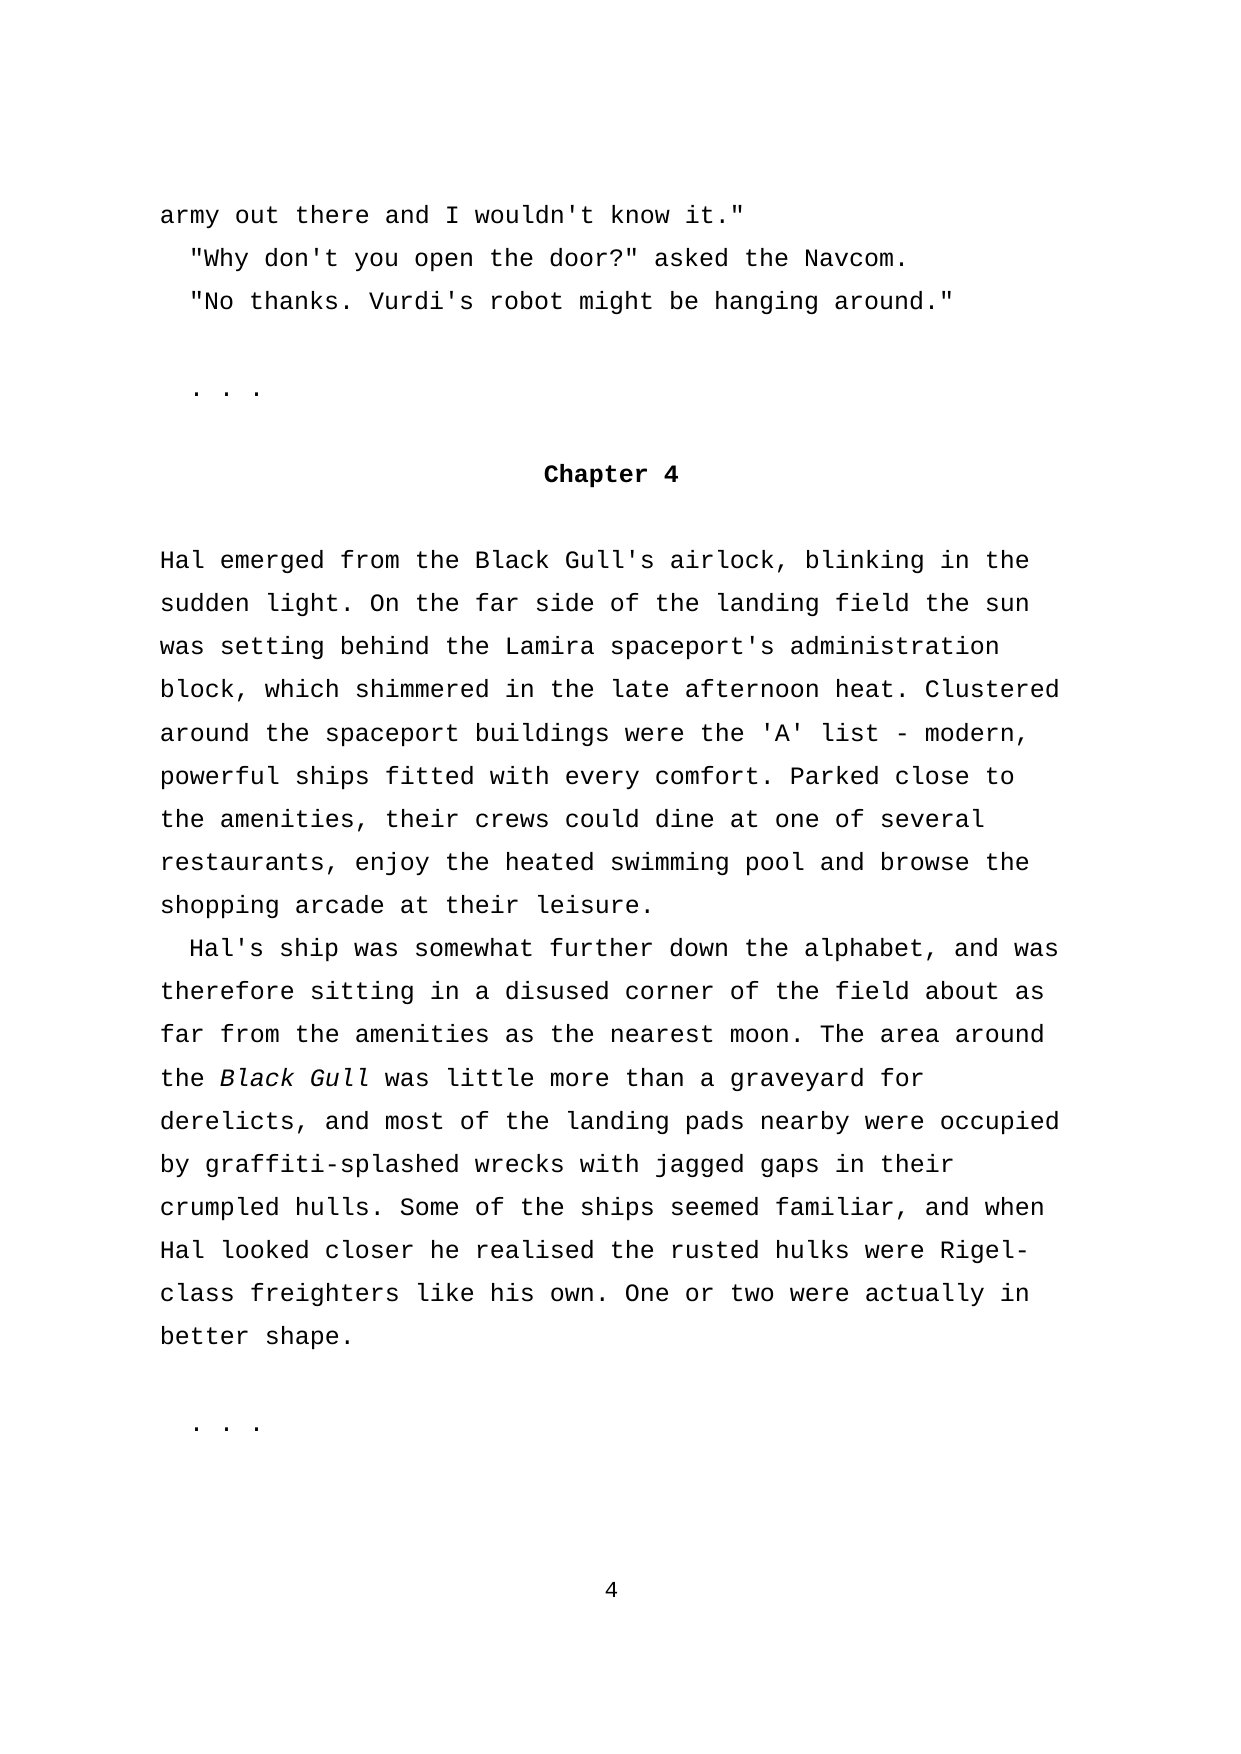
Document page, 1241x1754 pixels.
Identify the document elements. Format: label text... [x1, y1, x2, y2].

text Hal emerged from the Black Gull's airlock, blinking in the sudden light. On the far side of the landing field the sun was setting behind the Lamira spaceport's administration block, which shimmered in the late afternoon heat. Clustered around the spaceport buildings were the 'A' list - modern, powerful ships fitted with every comfort. Parked close to the amenities, their crews could dine at one of several restaurants, enjoy the heated swimming pool and browse the shopping arcade at their leisure. [159, 534, 1063, 922]
text "Why don't you open the door?" asked the Navcom. [159, 232, 1063, 275]
text . . . [159, 361, 1063, 404]
text "No thanks. Vurdi's robot might be hanging around." [159, 275, 1063, 318]
subtitle Chapter 4 [159, 448, 1063, 491]
text . . . [159, 1396, 1063, 1439]
text army out there and I wouldn't know it." [159, 189, 1063, 232]
text Hal's ship was somewhat further down the alphabet, and was therefore sitting in a disused corner of the field about as far from the amenities as the nearest moon. The area around the Black Gull was little more than a graveyard for derelicts, and most of the landing pads nearby were occupied by graffiti-splashed wrecks with jagged gaps in their crumpled hulls. Some of the ships seemed familiar, and when Hal looked closer he realised the rusted hulks were Rigel-class freighters like his own. One or two were actually in better shape. [159, 922, 1063, 1353]
